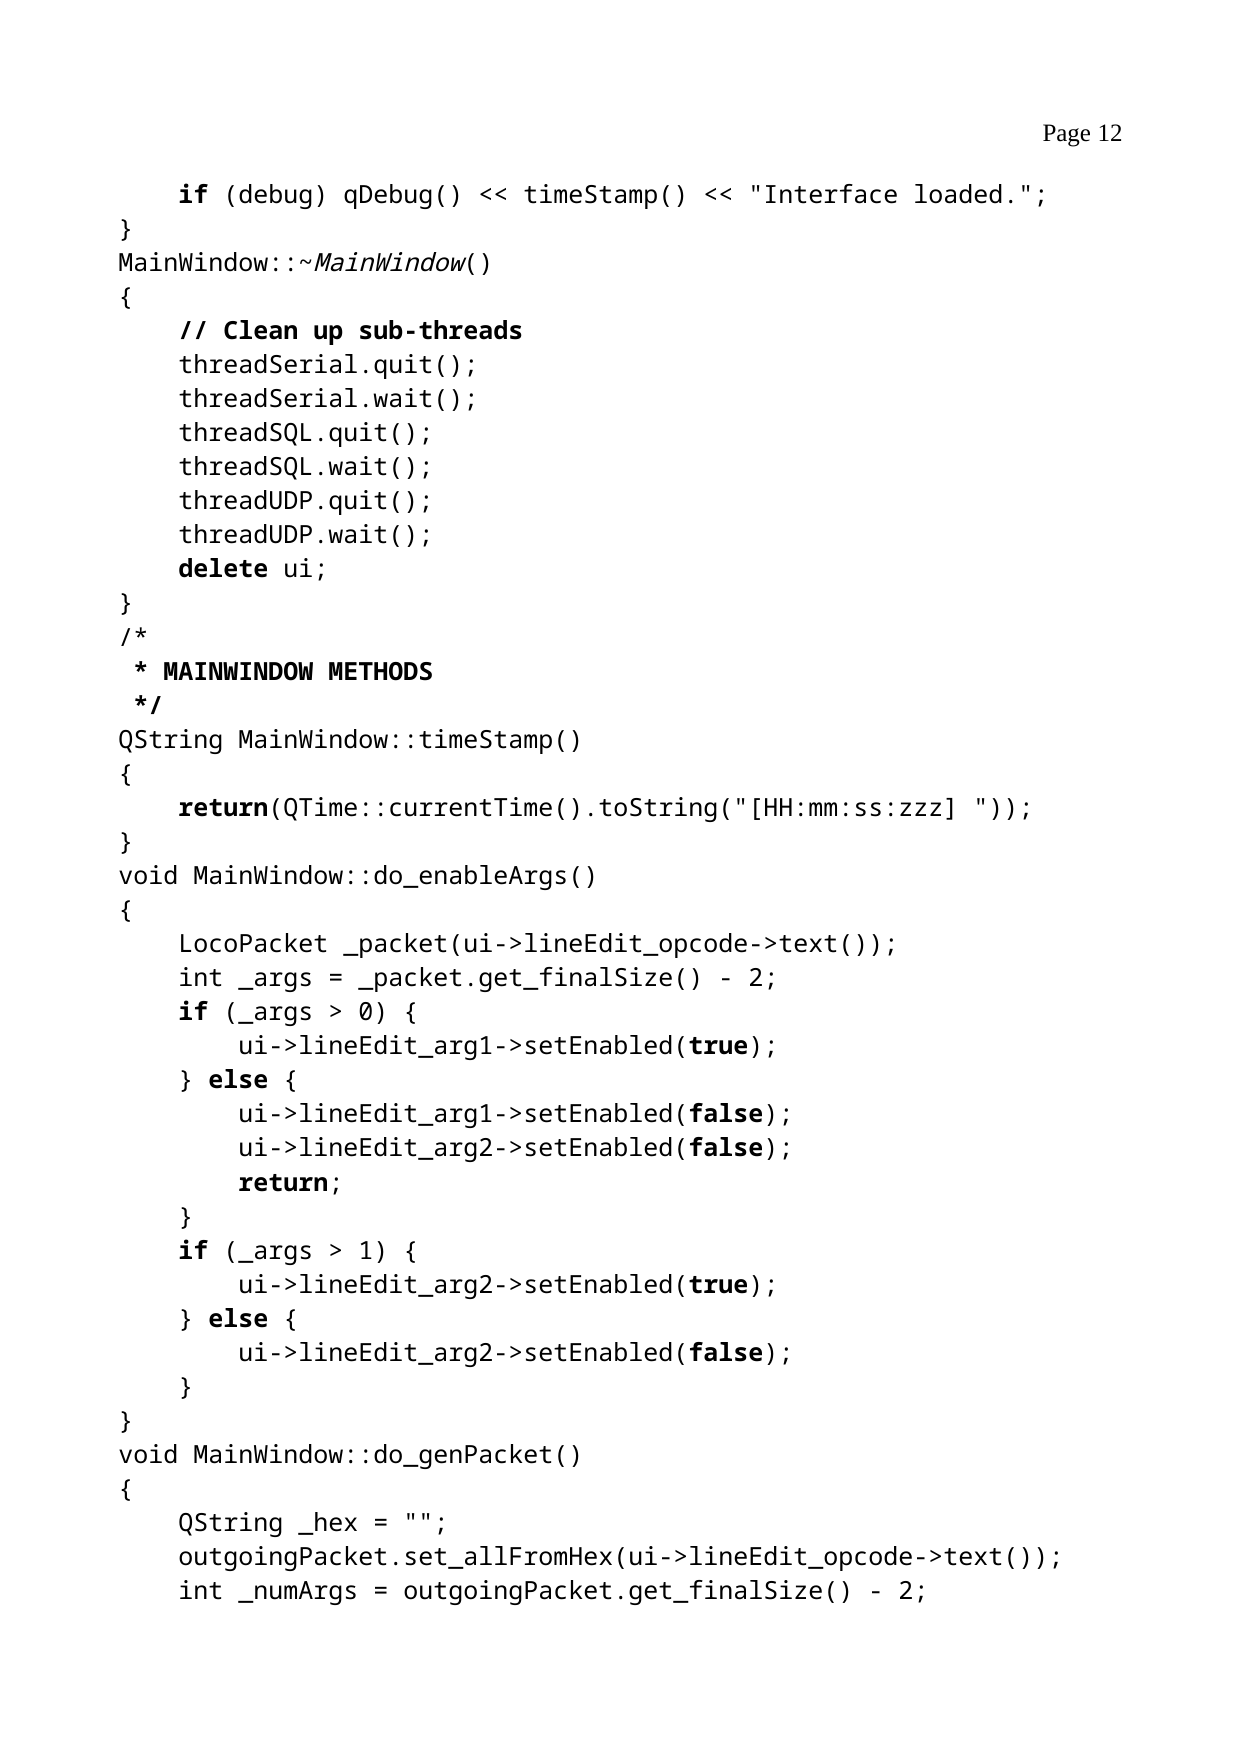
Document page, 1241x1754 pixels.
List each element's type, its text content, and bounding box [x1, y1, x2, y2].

text if (_args > 0) { [118, 994, 1122, 1028]
text MainWindow::~MainWindow() [118, 244, 1122, 278]
text } else { [118, 1062, 1122, 1096]
text void MainWindow::do_enableArgs() [118, 858, 1122, 892]
text // Clean up sub-threads [118, 313, 1122, 347]
text threadSerial.wait(); [118, 381, 1122, 415]
text return(QTime::currentTime().toString("[HH:mm:ss:zzz] ")); [118, 789, 1122, 823]
text { [118, 1471, 1122, 1505]
text ui->lineEdit_arg1->setEnabled(false); [118, 1096, 1122, 1130]
text outgoingPacket.set_allFromHex(ui->lineEdit_opcode->text()); [118, 1539, 1122, 1573]
text } [118, 1403, 1122, 1437]
text return; [118, 1164, 1122, 1198]
text QString _hex = ""; [118, 1505, 1122, 1539]
text ui->lineEdit_arg1->setEnabled(true); [118, 1028, 1122, 1062]
text if (_args > 1) { [118, 1232, 1122, 1266]
text int _numArgs = outgoingPacket.get_finalSize() - 2; [118, 1573, 1122, 1607]
text ui->lineEdit_arg2->setEnabled(false); [118, 1130, 1122, 1164]
text threadSQL.wait(); [118, 449, 1122, 483]
text } [118, 1198, 1122, 1232]
text * MAINWINDOW METHODS [118, 653, 1122, 687]
text threadSerial.quit(); [118, 347, 1122, 381]
text } [118, 823, 1122, 858]
text delete ui; [118, 551, 1122, 585]
text threadUDP.wait(); [118, 517, 1122, 551]
text */ [118, 687, 1122, 721]
text threadSQL.quit(); [118, 415, 1122, 449]
text ui->lineEdit_arg2->setEnabled(true); [118, 1266, 1122, 1300]
text { [118, 755, 1122, 789]
text void MainWindow::do_genPacket() [118, 1437, 1122, 1471]
text ui->lineEdit_arg2->setEnabled(false); [118, 1334, 1122, 1368]
text { [118, 892, 1122, 926]
text } else { [118, 1300, 1122, 1334]
text } [118, 1368, 1122, 1403]
text LocoPacket _packet(ui->lineEdit_opcode->text()); [118, 926, 1122, 960]
text /* [118, 619, 1122, 653]
text threadUDP.quit(); [118, 483, 1122, 517]
text { [118, 278, 1122, 313]
text } [118, 210, 1122, 244]
text if (debug) qDebug() << timeStamp() << "Interface loaded."; [118, 176, 1122, 210]
text QString MainWindow::timeStamp() [118, 721, 1122, 755]
text int _args = _packet.get_finalSize() - 2; [118, 960, 1122, 994]
text } [118, 585, 1122, 619]
